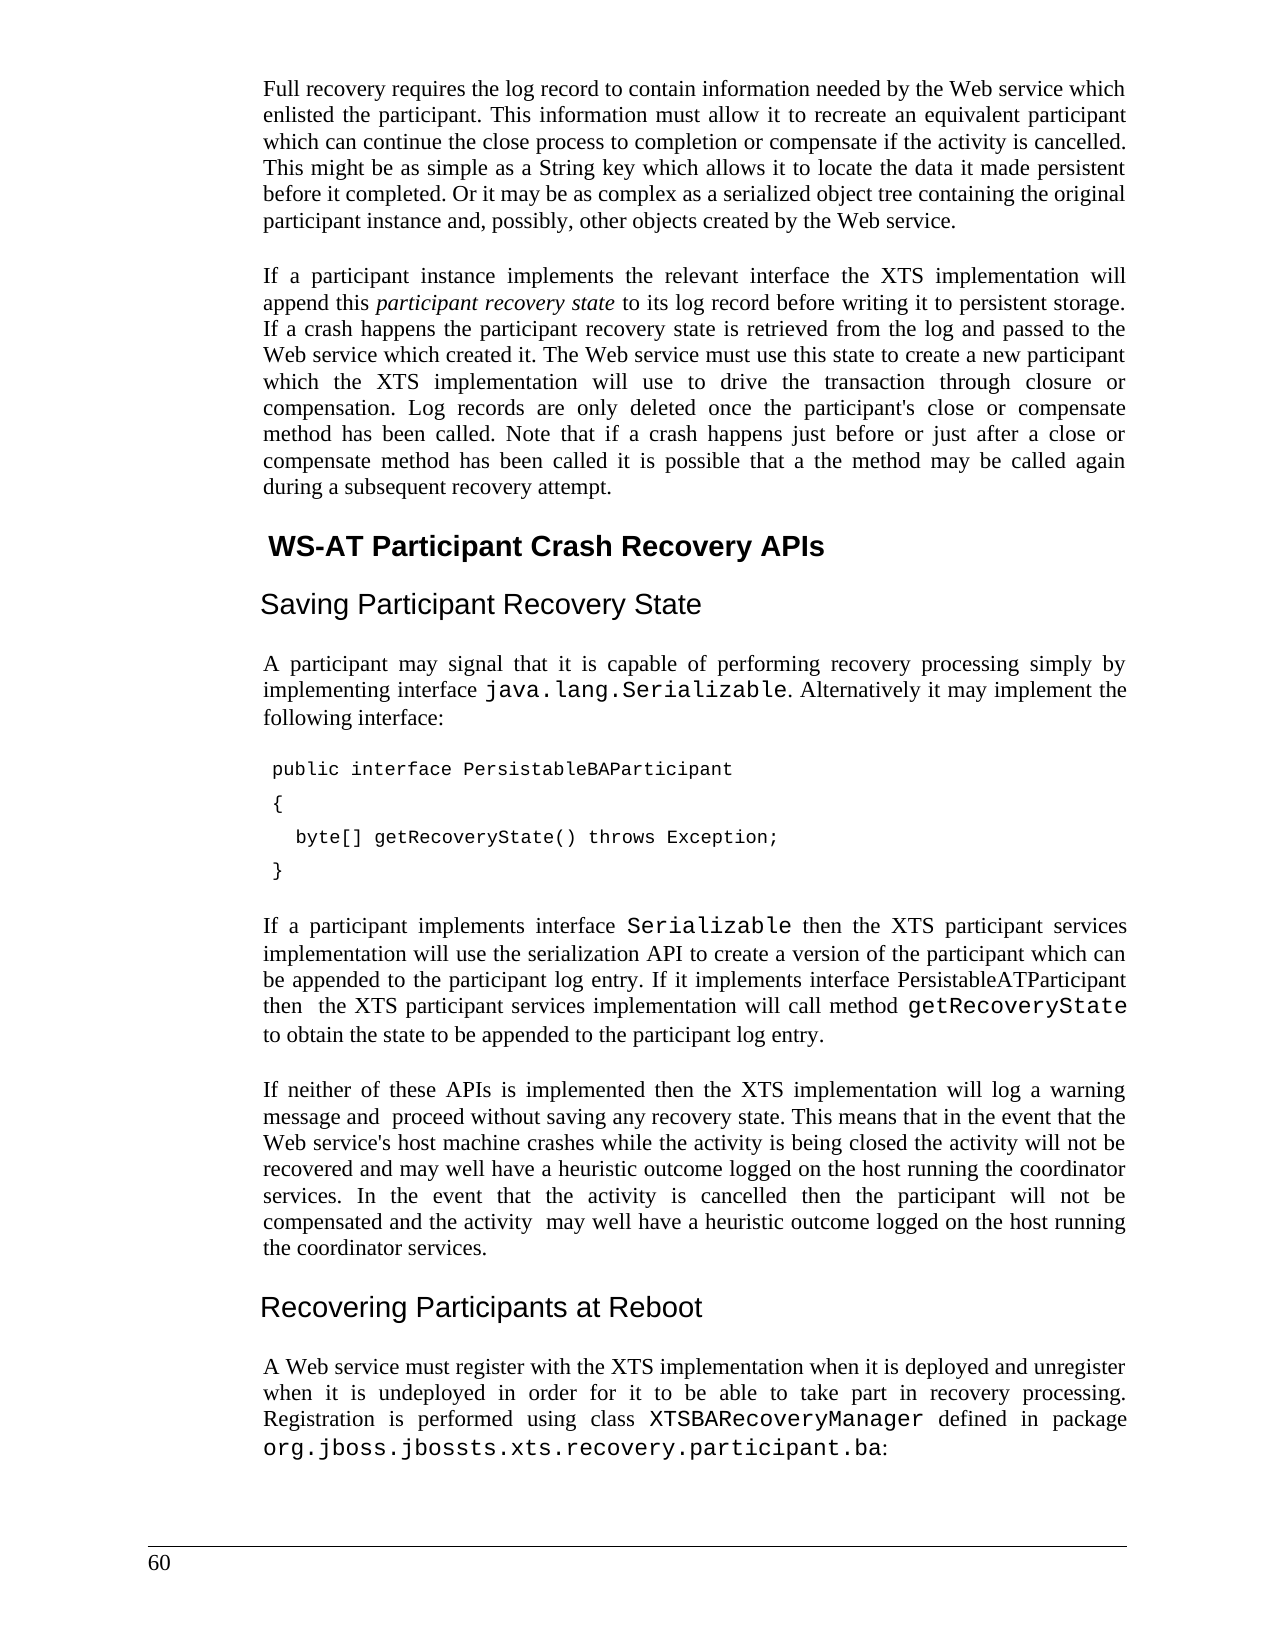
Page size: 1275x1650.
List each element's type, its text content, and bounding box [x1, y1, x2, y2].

subtitle WS-AT Participant Crash Recovery APIs [148, 529, 1127, 562]
text If neither of these APIs is implemented then the XTS implementation will log a warning message and proceed without saving any recovery state. This means that in the event that the Web service's host machine crashes while the activity is being closed the activity will not be recovered and may well have a heuristic outcome logged on the host running the coordinator services. In the event that the activity is cancelled then the participant will not be compensated and the activity may well have a heuristic outcome logged on the host running the coordinator services. [263, 1076, 1127, 1261]
text byte[] getRecoveryState() throws Exception; [272, 827, 1127, 849]
text } [272, 861, 1127, 882]
text If a participant instance implements the relevant interface the XTS implementation will append this participant recovery state to its log record before writing it to persistent storage. If a crash happens the participant recovery state is retrieved from the log and passed to the Web service which created it. The Web service must use this state to create a new participant which the XTS implementation will use to drive the transaction through closure or compensation. Log records are only deleted once the participant's close or compensate method has been called. Note that if a crash happens just before or just after a close or compensate method has been called it is possible that a the method may be called again during a subsequent recovery attempt. [263, 262, 1127, 499]
text { [272, 794, 1127, 815]
text If a participant implements interface Serializable then the XTS participant services implementation will use the serialization API to create a version of the participant which can be appended to the participant log entry. If it implements interface PersistableATParticipant then the XTS participant services implementation will call method getRecoveryState to obtain the state to be appended to the participant log entry. [263, 912, 1127, 1047]
text Full recovery requires the log record to contain information needed by the Web service which enlisted the participant. This information must allow it to recreate an equivalent participant which can continue the close process to completion or compensate if the activity is cancelled. This might be as simple as a String key which allows it to locate the data it made persistent before it completed. Or it may be as complex as a serialized object tree containing the original participant instance and, possibly, other objects created by the Web service. [263, 75, 1127, 233]
subtitle Saving Participant Recovery State [148, 587, 1127, 621]
text public interface PersistableBAParticipant [272, 760, 1127, 781]
text A participant may signal that it is capable of performing recovery processing simply by implementing interface java.lang.Serializable. Alternatively it may implement the following interface: [263, 650, 1127, 731]
text A Web service must register with the XTS implementation when it is deployed and unregister when it is undeployed in order for it to be able to take part in recovery processing. Registration is performed using class XTSBARecoveryManager defined in package org.jboss.jbossts.xts.recovery.participant.ba: [263, 1353, 1127, 1462]
subtitle Recovering Participants at Reboot [148, 1290, 1127, 1323]
